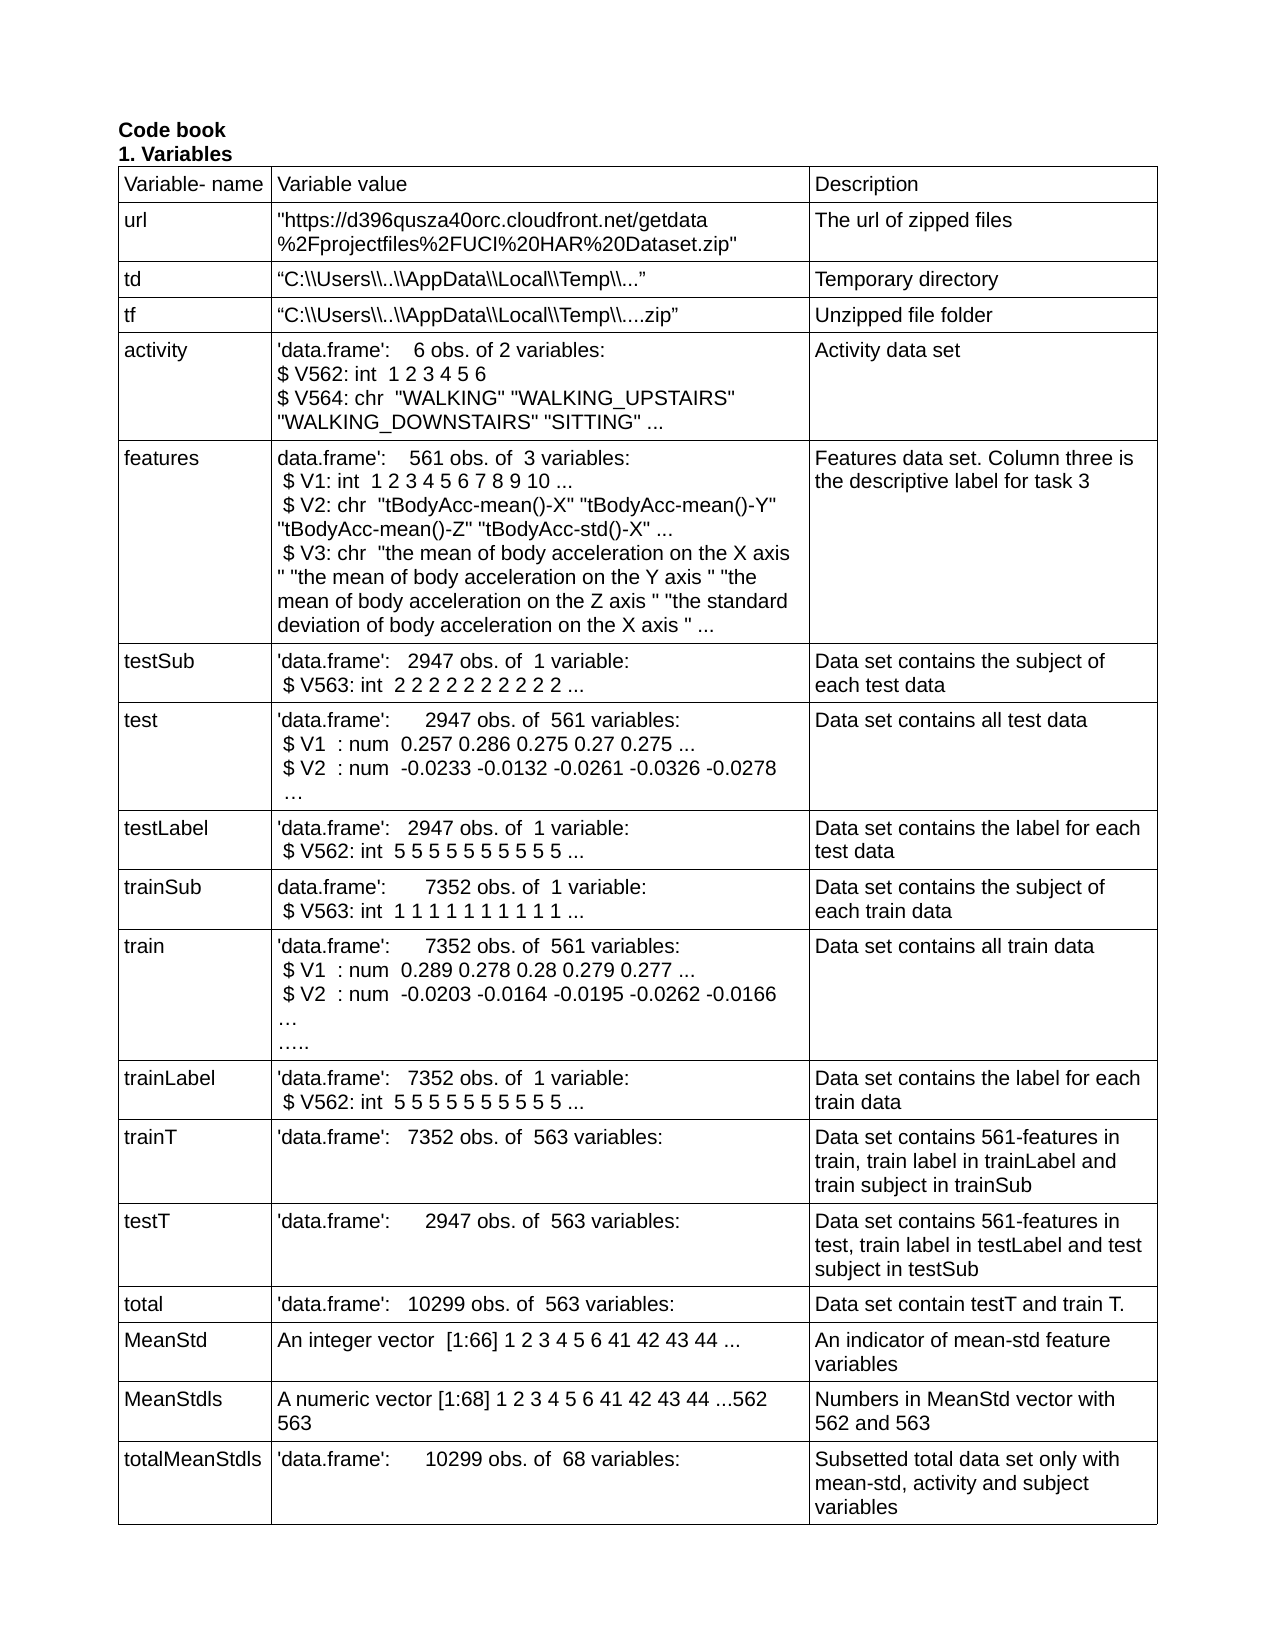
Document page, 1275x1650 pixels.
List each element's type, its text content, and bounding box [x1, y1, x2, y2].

table_cell Data set contains all test data [810, 703, 1157, 809]
table_cell 'data.frame': 10299 obs. of 563 variables: [272, 1287, 809, 1322]
table_cell 'data.frame': 7352 obs. of 1 variable: $ V562: int 5 5 5 5 5 5 5 5 5 5 ... [272, 1061, 809, 1119]
table_cell Data set contains the label for each test data [810, 811, 1157, 869]
table_cell Data set contains 561-features in train, train label in trainLabel and train subject in trainSub [810, 1120, 1157, 1203]
text 1. Variables [118, 142, 1157, 166]
table_cell “C:\\Users\\..\\AppData\\Local\\Temp\\...” [272, 262, 809, 297]
table_cell 'data.frame': 2947 obs. of 1 variable: $ V562: int 5 5 5 5 5 5 5 5 5 5 ... [272, 811, 809, 869]
table_cell The url of zipped files [810, 203, 1157, 261]
table_cell data.frame': 561 obs. of 3 variables: $ V1: int 1 2 3 4 5 6 7 8 9 10 ... $ V2: chr "tBodyAcc-mean()-X" "tBodyAcc-mean()-Y" "tBodyAcc-mean()-Z" "tBodyAcc-std()-X" ... $ V3: chr "the mean of body acceleration on the X axis " "the mean of body acceleration on the Y axis " "the mean of body acceleration on the Z axis " "the standard deviation of body acceleration on the X axis " ... [272, 441, 809, 643]
table_cell Data set contains the label for each train data [810, 1061, 1157, 1119]
table_cell url [119, 203, 271, 261]
table_cell data.frame': 7352 obs. of 1 variable: $ V563: int 1 1 1 1 1 1 1 1 1 1 ... [272, 870, 809, 928]
table_cell Data set contains the subject of each train data [810, 870, 1157, 928]
table_cell testLabel [119, 811, 271, 869]
table_cell activity [119, 333, 271, 439]
table_cell Unzipped file folder [810, 298, 1157, 332]
table_cell Temporary directory [810, 262, 1157, 297]
table_header Variable- name [119, 167, 271, 202]
table_cell MeanStdls [119, 1382, 271, 1441]
table_cell testSub [119, 644, 271, 702]
table_cell Data set contains all train data [810, 930, 1157, 1060]
text Code book [118, 118, 1157, 142]
table_cell tf [119, 298, 271, 332]
table_cell 'data.frame': 2947 obs. of 561 variables: $ V1 : num 0.257 0.286 0.275 0.27 0.275 ... $ V2 : num -0.0233 -0.0132 -0.0261 -0.0326 -0.0278 … [272, 703, 809, 809]
table_cell Data set contains 561-features in test, train label in testLabel and test subject in testSub [810, 1204, 1157, 1286]
table_header Description [810, 167, 1157, 202]
table_cell 'data.frame': 2947 obs. of 563 variables: [272, 1204, 809, 1286]
table_cell train [119, 930, 271, 1060]
table_cell Data set contains the subject of each test data [810, 644, 1157, 702]
table_cell 'data.frame': 7352 obs. of 563 variables: [272, 1120, 809, 1203]
table_cell “C:\\Users\\..\\AppData\\Local\\Temp\\....zip” [272, 298, 809, 332]
table_header Variable value [272, 167, 809, 202]
table_cell An indicator of mean-std feature variables [810, 1323, 1157, 1381]
table_cell A numeric vector [1:68] 1 2 3 4 5 6 41 42 43 44 ...562 563 [272, 1382, 809, 1441]
table_cell MeanStd [119, 1323, 271, 1381]
table_cell 'data.frame': 7352 obs. of 561 variables: $ V1 : num 0.289 0.278 0.28 0.279 0.277 ... $ V2 : num -0.0203 -0.0164 -0.0195 -0.0262 -0.0166 … ….. [272, 930, 809, 1060]
table_cell Numbers in MeanStd vector with 562 and 563 [810, 1382, 1157, 1441]
table_cell features [119, 441, 271, 643]
table_cell Features data set. Column three is the descriptive label for task 3 [810, 441, 1157, 643]
table_cell Subsetted total data set only with mean-std, activity and subject variables [810, 1442, 1157, 1524]
table_cell trainLabel [119, 1061, 271, 1119]
table_cell totalMeanStdls [119, 1442, 271, 1524]
table_cell Activity data set [810, 333, 1157, 439]
table_cell test [119, 703, 271, 809]
table_cell trainSub [119, 870, 271, 928]
table_cell total [119, 1287, 271, 1322]
table_cell trainT [119, 1120, 271, 1203]
table_cell Data set contain testT and train T. [810, 1287, 1157, 1322]
table_cell 'data.frame': 10299 obs. of 68 variables: [272, 1442, 809, 1524]
table_cell 'data.frame': 2947 obs. of 1 variable: $ V563: int 2 2 2 2 2 2 2 2 2 2 ... [272, 644, 809, 702]
table_cell An integer vector [1:66] 1 2 3 4 5 6 41 42 43 44 ... [272, 1323, 809, 1381]
table_cell testT [119, 1204, 271, 1286]
table_cell 'data.frame': 6 obs. of 2 variables: $ V562: int 1 2 3 4 5 6 $ V564: chr "WALKING" "WALKING_UPSTAIRS" "WALKING_DOWNSTAIRS" "SITTING" ... [272, 333, 809, 439]
table_cell td [119, 262, 271, 297]
table_cell "https://d396qusza40orc.cloudfront.net/getdata%2Fprojectfiles%2FUCI%20HAR%20Dataset.zip" [272, 203, 809, 261]
